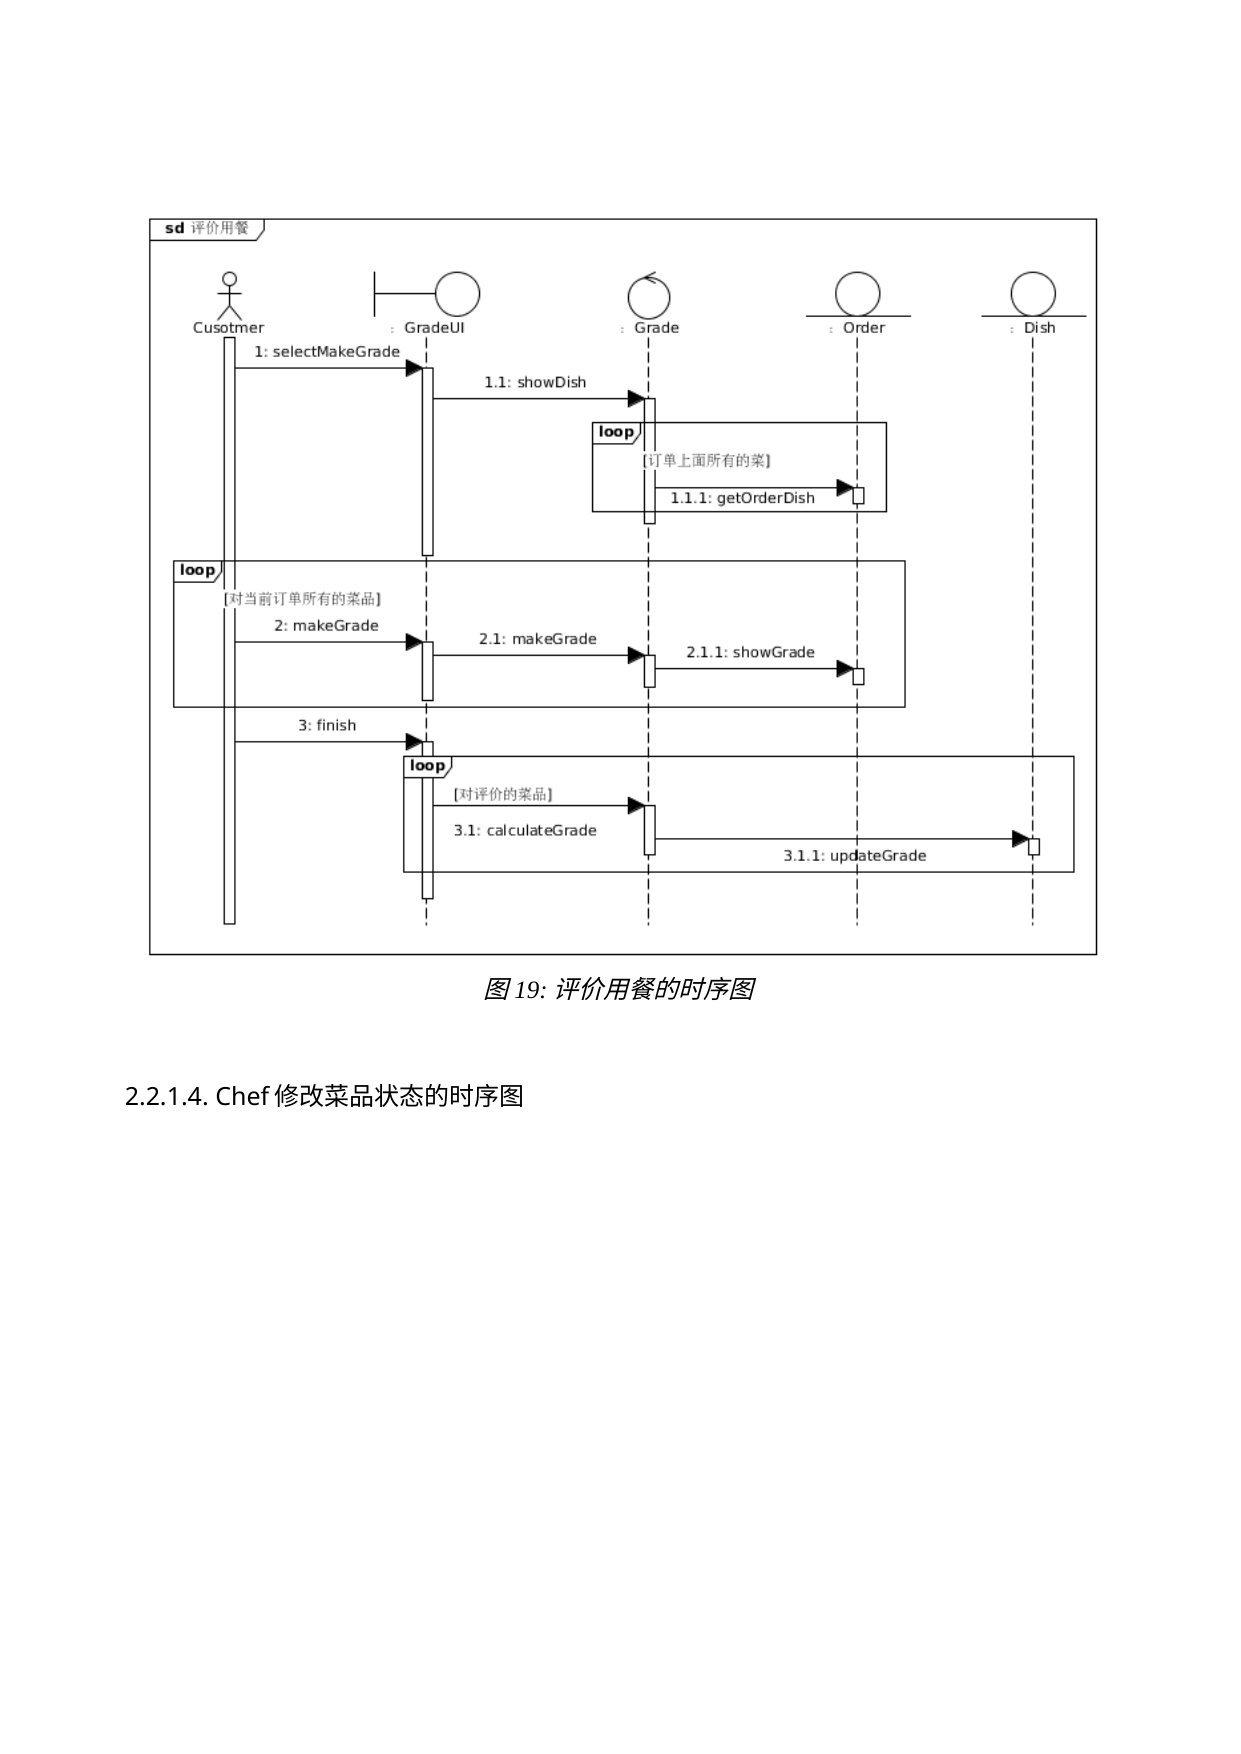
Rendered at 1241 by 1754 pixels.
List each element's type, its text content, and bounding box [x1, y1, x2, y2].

subtitle Chef修改菜品状态的时序图 [118, 1076, 1122, 1112]
text 图 19: 评价用餐的时序图 [118, 200, 1122, 1006]
picture [136, 200, 1104, 970]
